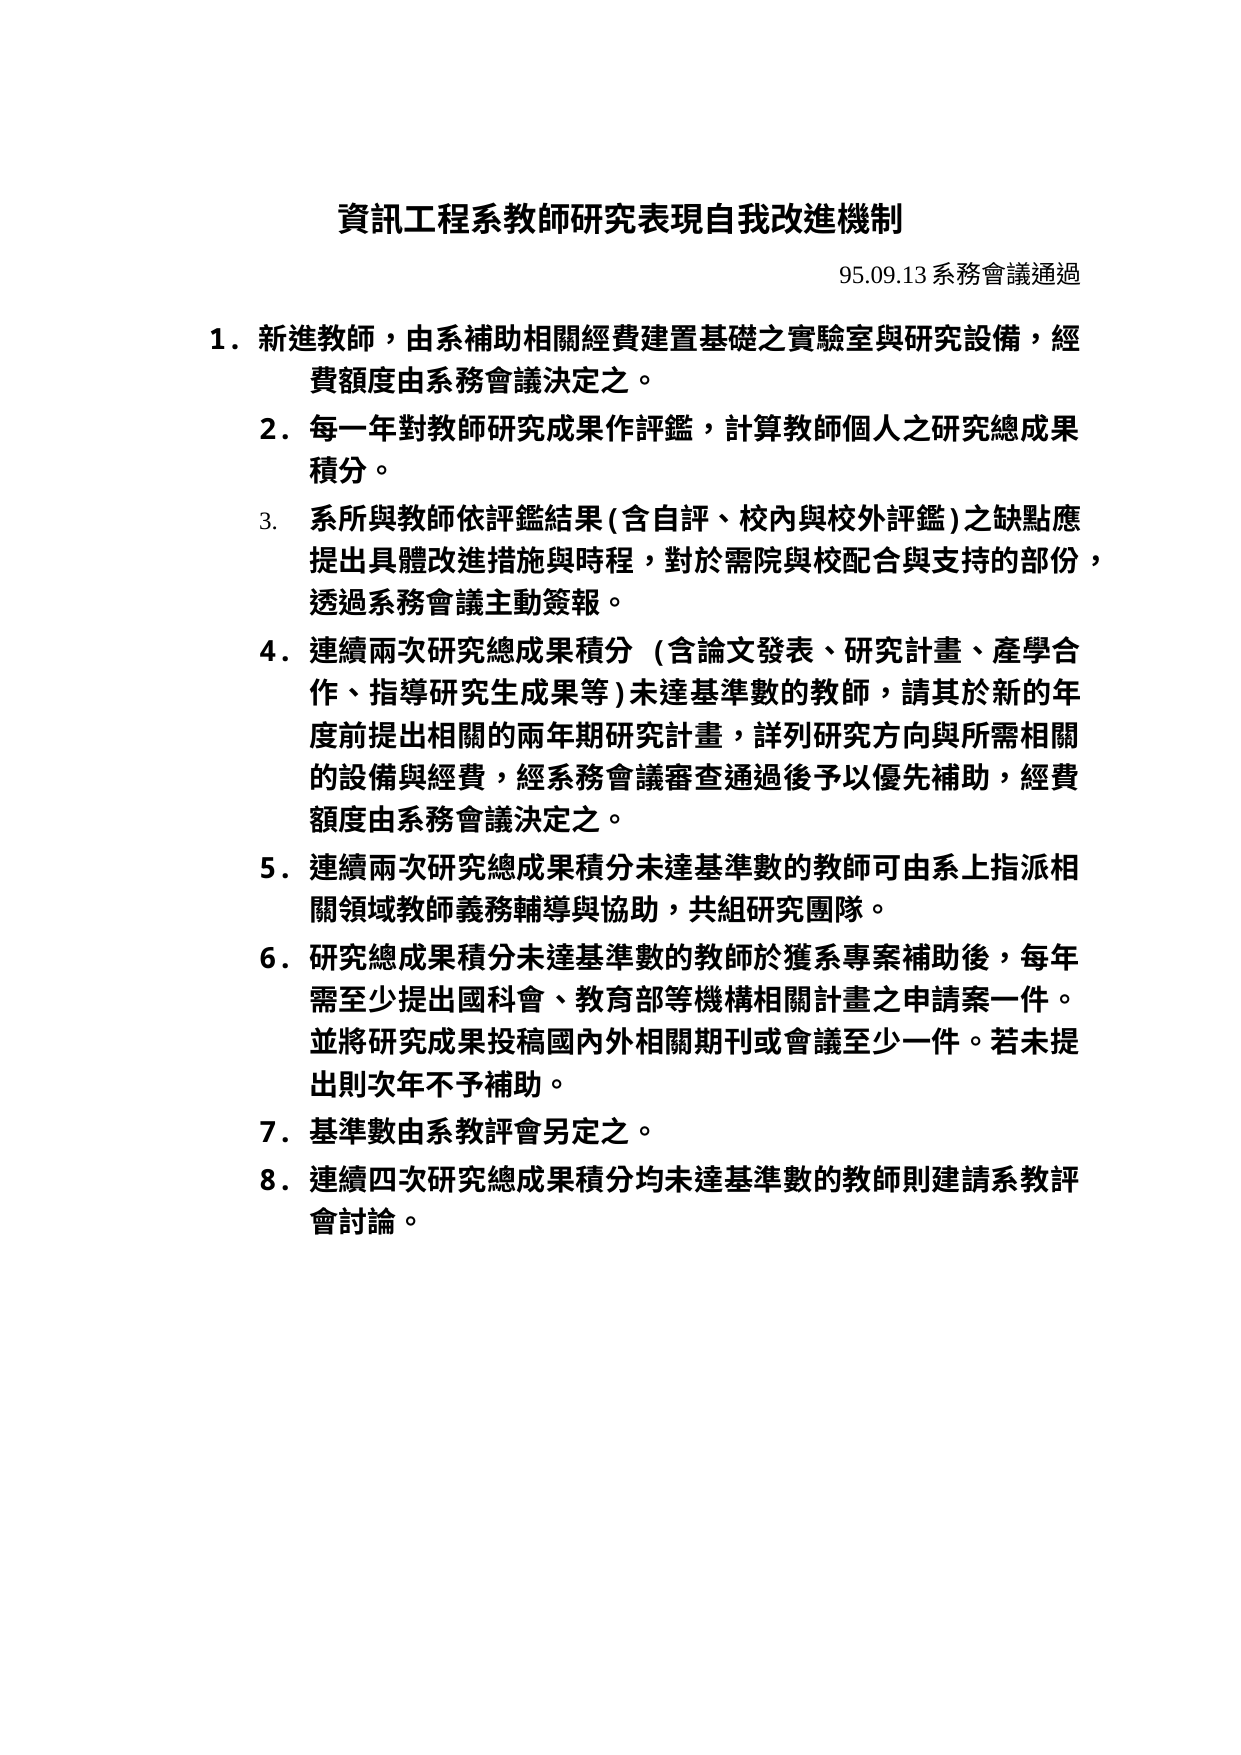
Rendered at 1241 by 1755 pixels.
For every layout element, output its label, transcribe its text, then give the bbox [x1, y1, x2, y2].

text 資訊工程系教師研究表現自我改進機制 [159, 192, 1081, 241]
list 連續兩次研究總成果積分未達基準數的教師可由系上指派相關領域教師義務輔導與協助，共組研究團隊。 [259, 844, 1081, 929]
list 連續兩次研究總成果積分 (含論文發表、研究計畫、產學合作、指導研究生成果等)未達基準數的教師，請其於新的年度前提出相關的兩年期研究計畫，詳列研究方向與所需相關的設備與經費，經系務會議審查通過後予以優先補助，經費額度由系務會議決定之。 [259, 628, 1081, 839]
list 連續四次研究總成果積分均未達基準數的教師則建請系教評會討論。 [259, 1156, 1081, 1241]
list 基準數由系教評會另定之。 [259, 1109, 1081, 1151]
list 新進教師，由系補助相關經費建置基礎之實驗室與研究設備，經費額度由系務會議決定之。 [209, 316, 1081, 400]
list 系所與教師依評鑑結果(含自評、校內與校外評鑑)之缺點應提出具體改進措施與時程，對於需院與校配合與支持的部份，透過系務會議主動簽報。 [259, 495, 1081, 622]
list 每一年對教師研究成果作評鑑，計算教師個人之研究總成果積分。 [259, 406, 1081, 490]
list 研究總成果積分未達基準數的教師於獲系專案補助後，每年需至少提出國科會、教育部等機構相關計畫之申請案一件。並將研究成果投稿國內外相關期刊或會議至少一件。若未提出則次年不予補助。 [259, 934, 1081, 1104]
text 95.09.13系務會議通過 [159, 253, 1081, 291]
